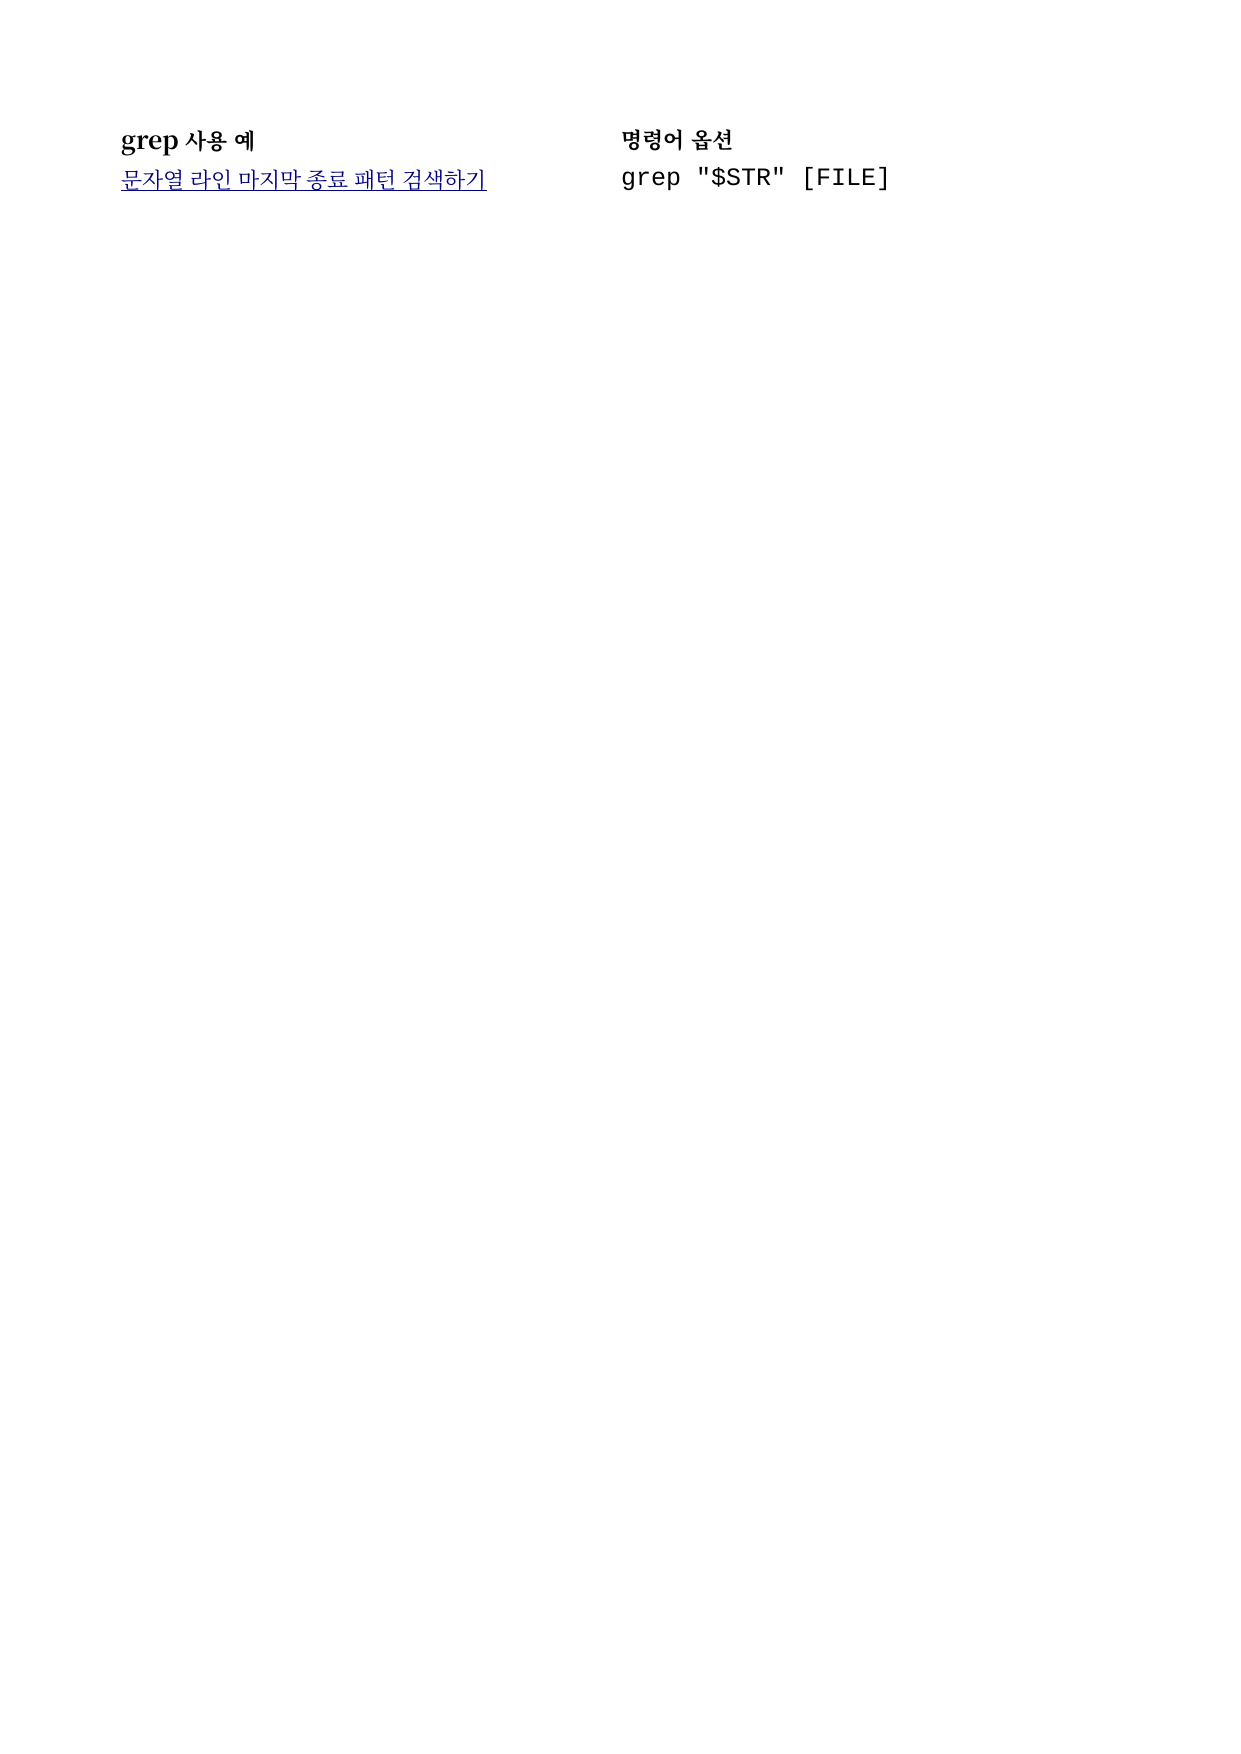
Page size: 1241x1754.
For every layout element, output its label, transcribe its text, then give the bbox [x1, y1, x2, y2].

table_header 명령어 옵션 [618, 118, 998, 160]
table_header grep 사용 예 [118, 118, 618, 160]
table_cell 문자열 라인 마지막 종료 패턴 검색하기 [118, 160, 618, 197]
table_cell grep "$STR" [FILE] [618, 160, 998, 197]
